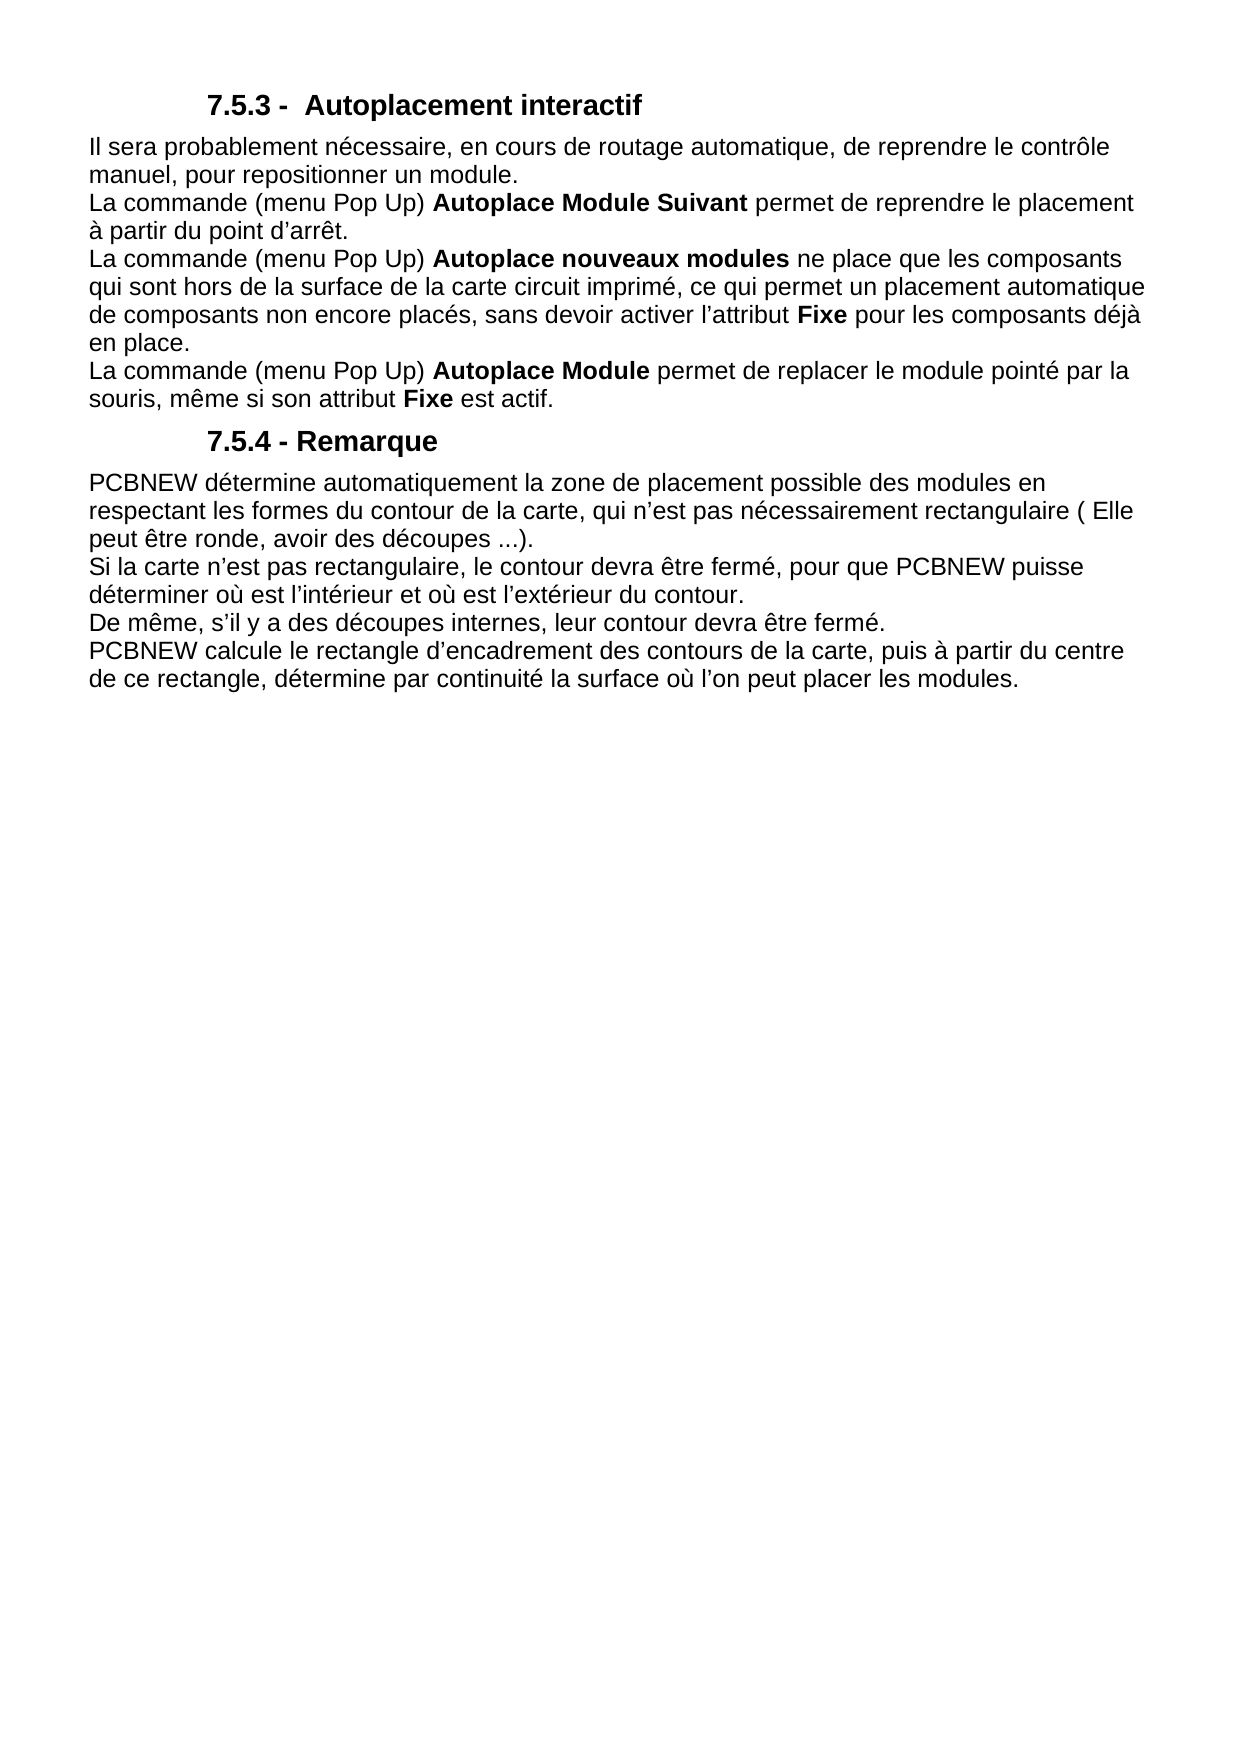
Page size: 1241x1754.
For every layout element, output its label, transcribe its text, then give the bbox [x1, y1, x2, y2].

text PCBNEW détermine automatiquement la zone de placement possible des modules en respectant les formes du contour de la carte, qui n’est pas nécessairement rectangulaire ( Elle peut être ronde, avoir des découpes ...). [88, 469, 1152, 553]
text PCBNEW calcule le rectangle d’encadrement des contours de la carte, puis à partir du centre de ce rectangle, détermine par continuité la surface où l’on peut placer les modules. [88, 637, 1152, 693]
text La commande (menu Pop Up) Autoplace Module Suivant permet de reprendre le placement à partir du point d’arrêt. [88, 189, 1152, 245]
subtitle Autoplacement interactif [207, 88, 1152, 121]
text De même, s’il y a des découpes internes, leur contour devra être fermé. [88, 609, 1152, 637]
text La commande (menu Pop Up) Autoplace nouveaux modules ne place que les composants qui sont hors de la surface de la carte circuit imprimé, ce qui permet un placement automatique de composants non encore placés, sans devoir activer l’attribut Fixe pour les composants déjà en place. [88, 245, 1152, 357]
text Il sera probablement nécessaire, en cours de routage automatique, de reprendre le contrôle manuel, pour repositionner un module. [88, 133, 1152, 189]
text Si la carte n’est pas rectangulaire, le contour devra être fermé, pour que PCBNEW puisse déterminer où est l’intérieur et où est l’extérieur du contour. [88, 553, 1152, 609]
subtitle Remarque [207, 425, 1152, 457]
text La commande (menu Pop Up) Autoplace Module permet de replacer le module pointé par la souris, même si son attribut Fixe est actif. [88, 357, 1152, 413]
